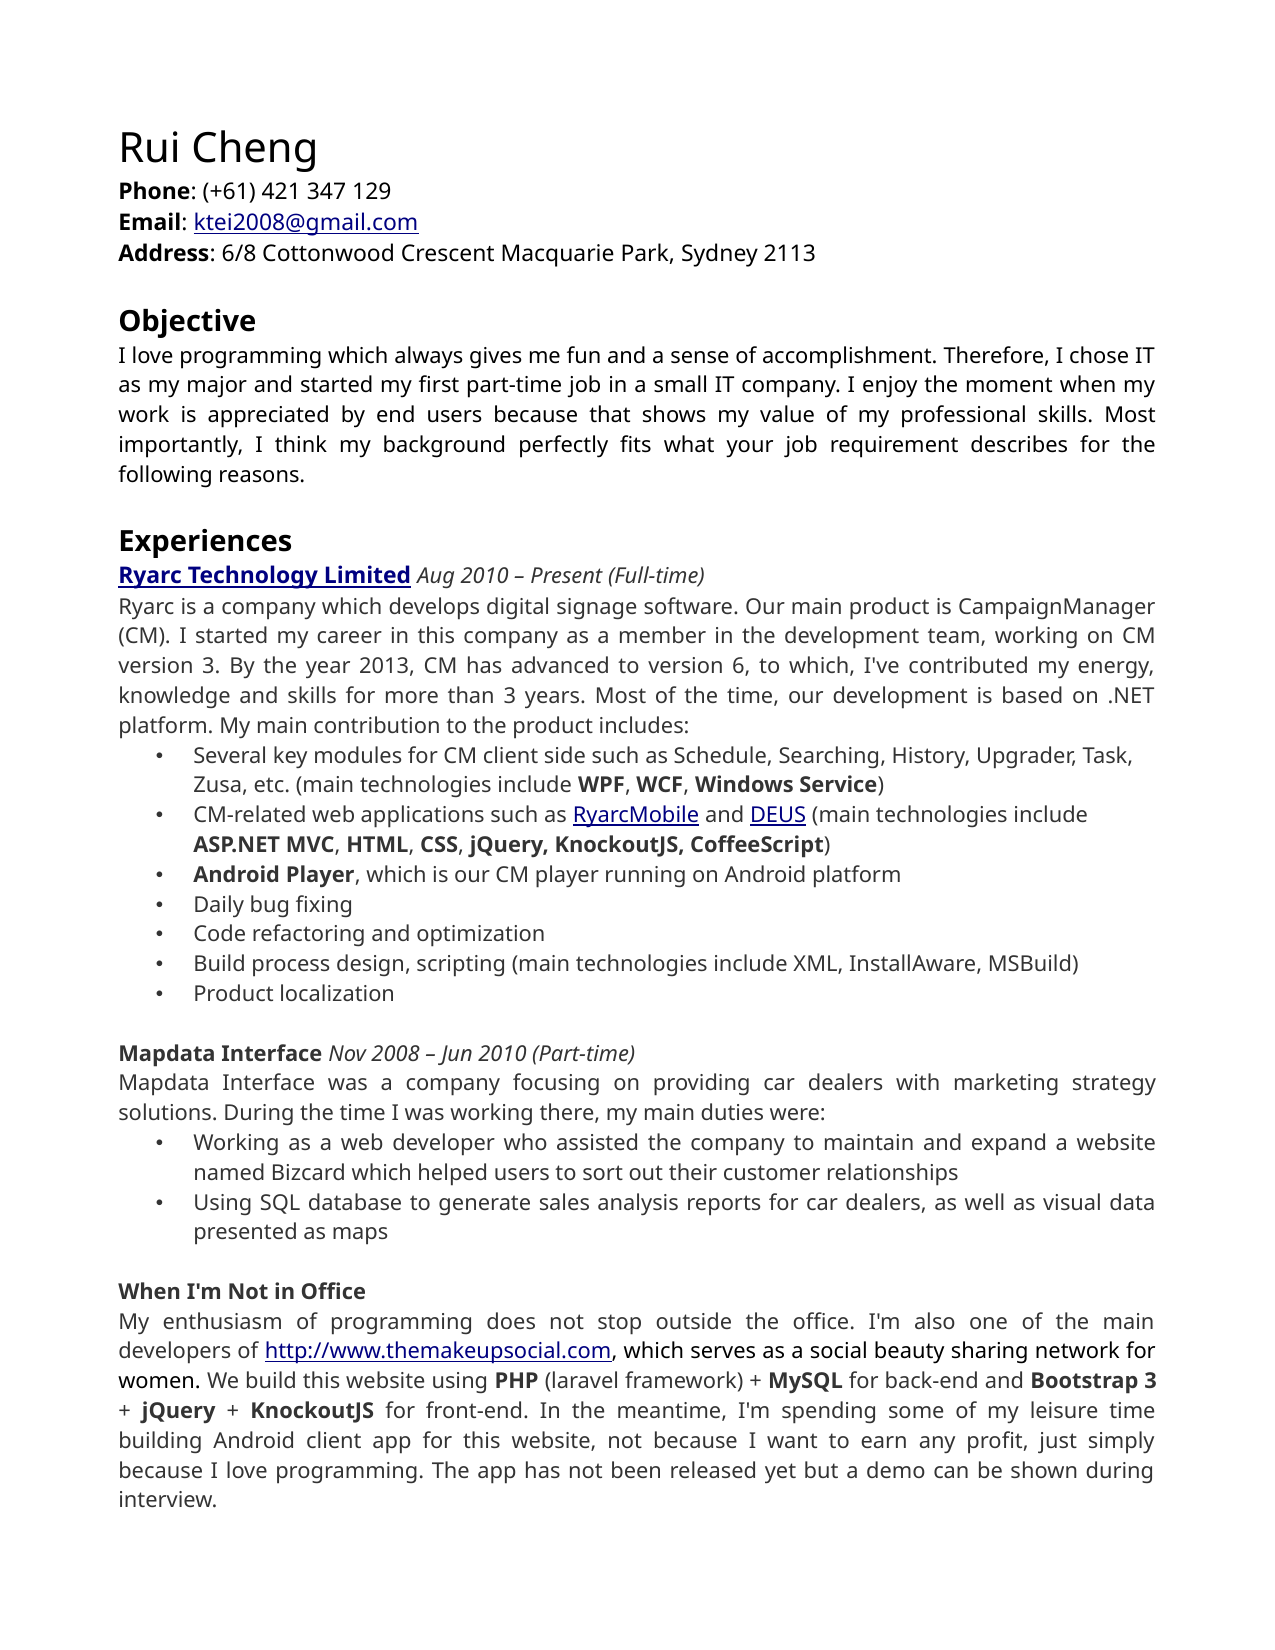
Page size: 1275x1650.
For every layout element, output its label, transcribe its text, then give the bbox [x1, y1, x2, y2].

list Several key modules for CM client side such as Schedule, Searching, History, Upgrader, Task, Zusa, etc. (main technologies include WPF, WCF, Windows Service) [156, 740, 1157, 799]
text Ryarc is a company which develops digital signage software. Our main product is CampaignManager (CM). I started my career in this company as a member in the development team, working on CM version 3. By the year 2013, CM has advanced to version 6, to which, I've contributed my energy, knowledge and skills for more than 3 years. Most of the time, our development is based on .NET platform. My main contribution to the product includes: [118, 591, 1157, 740]
text Rui Cheng [118, 118, 1157, 175]
text Objective [118, 300, 1157, 339]
text Mapdata Interface was a company focusing on providing car dealers with marketing strategy solutions. During the time I was working there, my main duties were: [118, 1067, 1157, 1127]
list Working as a web developer who assisted the company to maintain and expand a website named Bizcard which helped users to sort out their customer relationships [156, 1127, 1157, 1187]
list CM-related web applications such as RyarcMobile and DEUS (main technologies include ASP.NET MVC, HTML, CSS, jQuery, KnockoutJS, CoffeeScript) [156, 799, 1157, 859]
text Mapdata Interface Nov 2008 – Jun 2010 (Part-time) [118, 1038, 1157, 1067]
list Using SQL database to generate sales analysis reports for car dealers, as well as visual data presented as maps [156, 1187, 1157, 1246]
text Email: ktei2008@gmail.com [118, 206, 1157, 237]
text My enthusiasm of programming does not stop outside the office. I'm also one of the main developers of http://www.themakeupsocial.com, which serves as a social beauty sharing network for women. We build this website using PHP (laravel framework) + MySQL for back-end and Bootstrap 3 + jQuery + KnockoutJS for front-end. In the meantime, I'm spending some of my leisure time building Android client app for this website, not because I want to earn any profit, just simply because I love programming. The app has not been released yet but a demo can be shown during interview. [118, 1306, 1157, 1514]
list Product localization [156, 978, 1157, 1008]
text I love programming which always gives me fun and a sense of accomplishment. Therefore, I chose IT as my major and started my first part-time job in a small IT company. I enjoy the moment when my work is appreciated by end users because that shows my value of my professional skills. Most importantly, I think my background perfectly fits what your job requirement describes for the following reasons. [118, 339, 1157, 488]
list Code refactoring and optimization [156, 918, 1157, 948]
list Android Player, which is our CM player running on Android platform [156, 859, 1157, 889]
text Phone: (+61) 421 347 129 [118, 175, 1157, 206]
text Ryarc Technology Limited Aug 2010 – Present (Full-time) [118, 559, 1157, 591]
list Build process design, scripting (main technologies include XML, InstallAware, MSBuild) [156, 948, 1157, 978]
text Experiences [118, 520, 1157, 559]
list Daily bug fixing [156, 889, 1157, 918]
text Address: 6/8 Cottonwood Crescent Macquarie Park, Sydney 2113 [118, 237, 1157, 269]
text When I'm Not in Office [118, 1276, 1157, 1306]
